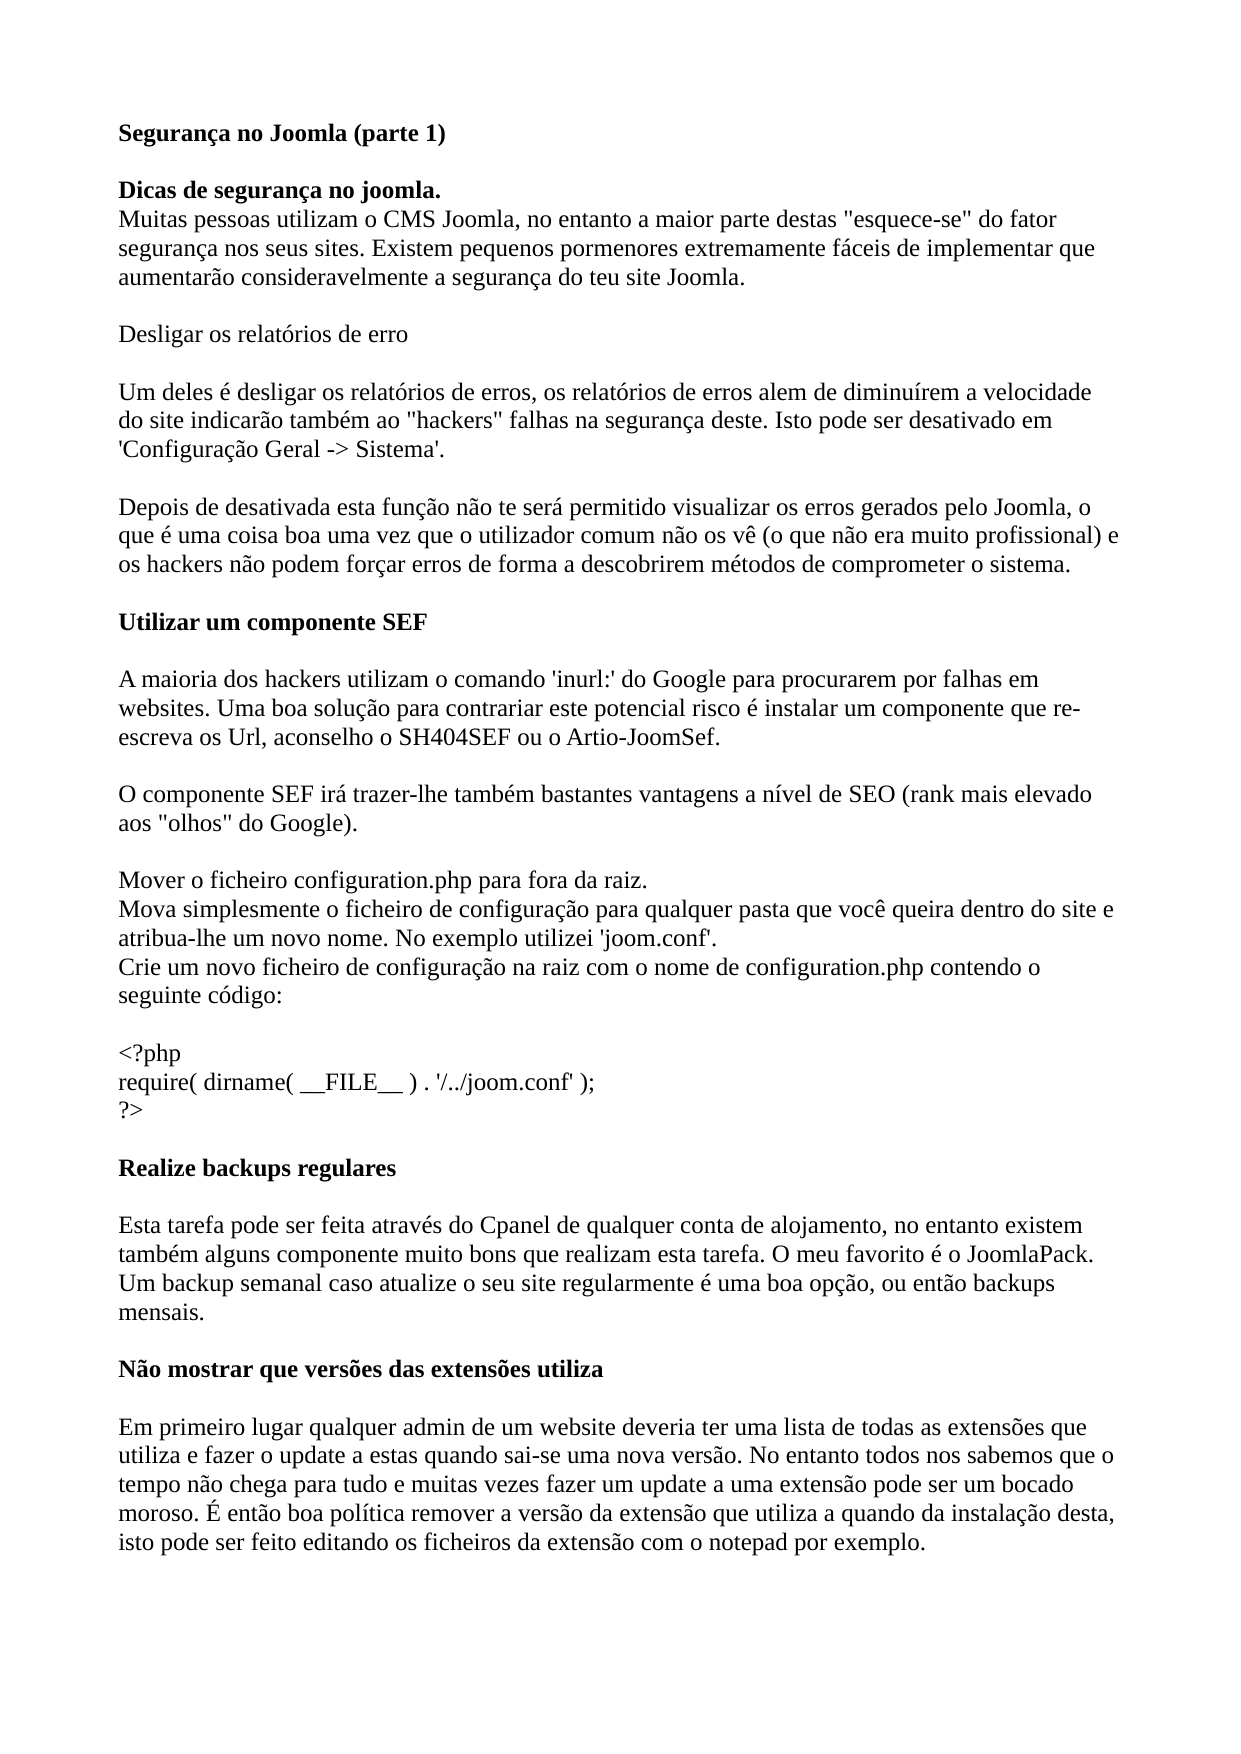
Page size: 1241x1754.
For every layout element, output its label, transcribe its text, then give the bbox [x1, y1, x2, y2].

text Em primeiro lugar qualquer admin de um website deveria ter uma lista de todas as extensões que utiliza e fazer o update a estas quando sai-se uma nova versão. No entanto todos nos sabemos que o tempo não chega para tudo e muitas vezes fazer um update a uma extensão pode ser um bocado moroso. É então boa política remover a versão da extensão que utiliza a quando da instalação desta, isto pode ser feito editando os ficheiros da extensão com o notepad por exemplo. [118, 1412, 1122, 1556]
text Segurança no Joomla (parte 1) [118, 118, 1122, 147]
text Utilizar um componente SEF [118, 607, 1122, 636]
text Mova simplesmente o ficheiro de configuração para qualquer pasta que você queira dentro do site e atribua-lhe um novo nome. No exemplo utilizei 'joom.conf'. [118, 894, 1122, 952]
text Mover o ficheiro configuration.php para fora da raiz. [118, 866, 1122, 894]
text Esta tarefa pode ser feita através do Cpanel de qualquer conta de alojamento, no entanto existem também alguns componente muito bons que realizam esta tarefa. O meu favorito é o JoomlaPack. Um backup semanal caso atualize o seu site regularmente é uma boa opção, ou então backups mensais. [118, 1211, 1122, 1326]
text Crie um novo ficheiro de configuração na raiz com o nome de configuration.php contendo o seguinte código: [118, 952, 1122, 1009]
text Depois de desativada esta função não te será permitido visualizar os erros gerados pelo Joomla, o que é uma coisa boa uma vez que o utilizador comum não os vê (o que não era muito profissional) e os hackers não podem forçar erros de forma a descobrirem métodos de comprometer o sistema. [118, 492, 1122, 578]
text Um deles é desligar os relatórios de erros, os relatórios de erros alem de diminuírem a velocidade do site indicarão também ao "hackers" falhas na segurança deste. Isto pode ser desativado em 'Configuração Geral -> Sistema'. [118, 377, 1122, 463]
text Desligar os relatórios de erro [118, 319, 1122, 348]
text <?php [118, 1038, 1122, 1067]
text O componente SEF irá trazer-lhe também bastantes vantagens a nível de SEO (rank mais elevado aos "olhos" do Google). [118, 779, 1122, 837]
text A maioria dos hackers utilizam o comando 'inurl:' do Google para procurarem por falhas em websites. Uma boa solução para contrariar este potencial risco é instalar um componente que re-escreva os Url, aconselho o SH404SEF ou o Artio-JoomSef. [118, 664, 1122, 751]
text Muitas pessoas utilizam o CMS Joomla, no entanto a maior parte destas "esquece-se" do fator segurança nos seus sites. Existem pequenos pormenores extremamente fáceis de implementar que aumentarão consideravelmente a segurança do teu site Joomla. [118, 204, 1122, 291]
text require( dirname( __FILE__ ) . '/../joom.conf' ); [118, 1067, 1122, 1096]
text Realize backups regulares [118, 1153, 1122, 1182]
text Não mostrar que versões das extensões utiliza [118, 1354, 1122, 1383]
text ?> [118, 1096, 1122, 1124]
text Dicas de segurança no joomla. [118, 176, 1122, 204]
